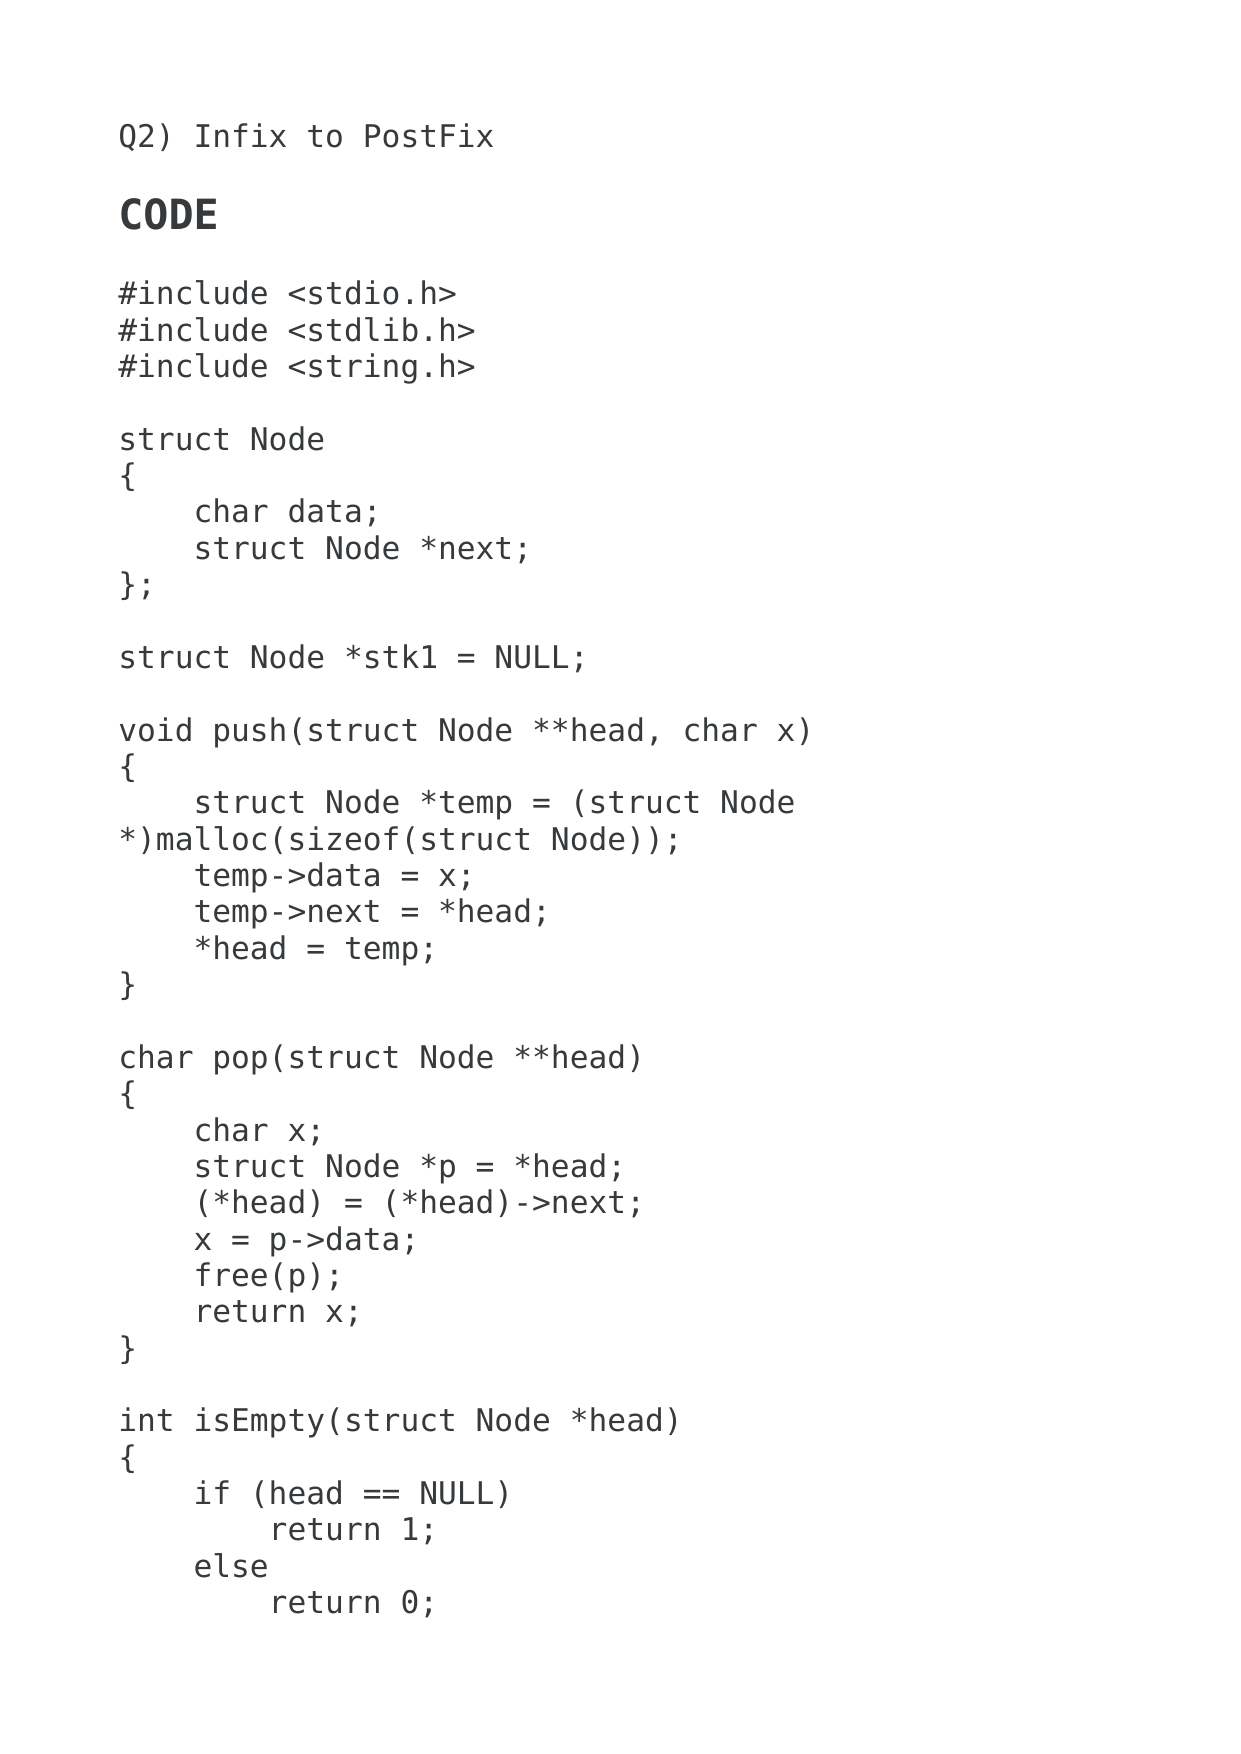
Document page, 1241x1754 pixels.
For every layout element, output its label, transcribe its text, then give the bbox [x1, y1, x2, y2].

text struct Node [118, 421, 1122, 457]
text }; [118, 567, 1122, 603]
text if (head == NULL) [118, 1475, 1122, 1512]
text struct Node *next; [118, 530, 1122, 567]
text char pop(struct Node **head) [118, 1039, 1122, 1076]
text struct Node *p = *head; [118, 1148, 1122, 1184]
text #include <stdio.h> [118, 276, 1122, 312]
text free(p); [118, 1257, 1122, 1294]
text struct Node *stk1 = NULL; [118, 639, 1122, 676]
text void push(struct Node **head, char x) [118, 712, 1122, 748]
text return 0; [118, 1584, 1122, 1621]
text return 1; [118, 1512, 1122, 1548]
text char data; [118, 494, 1122, 530]
text { [118, 748, 1122, 785]
text { [118, 457, 1122, 494]
text #include <string.h> [118, 348, 1122, 385]
text Q2) Infix to PostFix [118, 118, 1122, 154]
text CODE [118, 191, 1122, 239]
text char x; [118, 1112, 1122, 1148]
text return x; [118, 1294, 1122, 1330]
text *head = temp; [118, 930, 1122, 966]
text #include <stdlib.h> [118, 312, 1122, 348]
text temp->next = *head; [118, 894, 1122, 930]
text int isEmpty(struct Node *head) [118, 1403, 1122, 1439]
text temp->data = x; [118, 857, 1122, 894]
text x = p->data; [118, 1221, 1122, 1257]
text { [118, 1439, 1122, 1475]
text { [118, 1076, 1122, 1112]
text } [118, 1330, 1122, 1366]
text else [118, 1548, 1122, 1584]
text struct Node *temp = (struct Node *)malloc(sizeof(struct Node)); [118, 785, 1122, 857]
text (*head) = (*head)->next; [118, 1184, 1122, 1221]
text } [118, 966, 1122, 1003]
